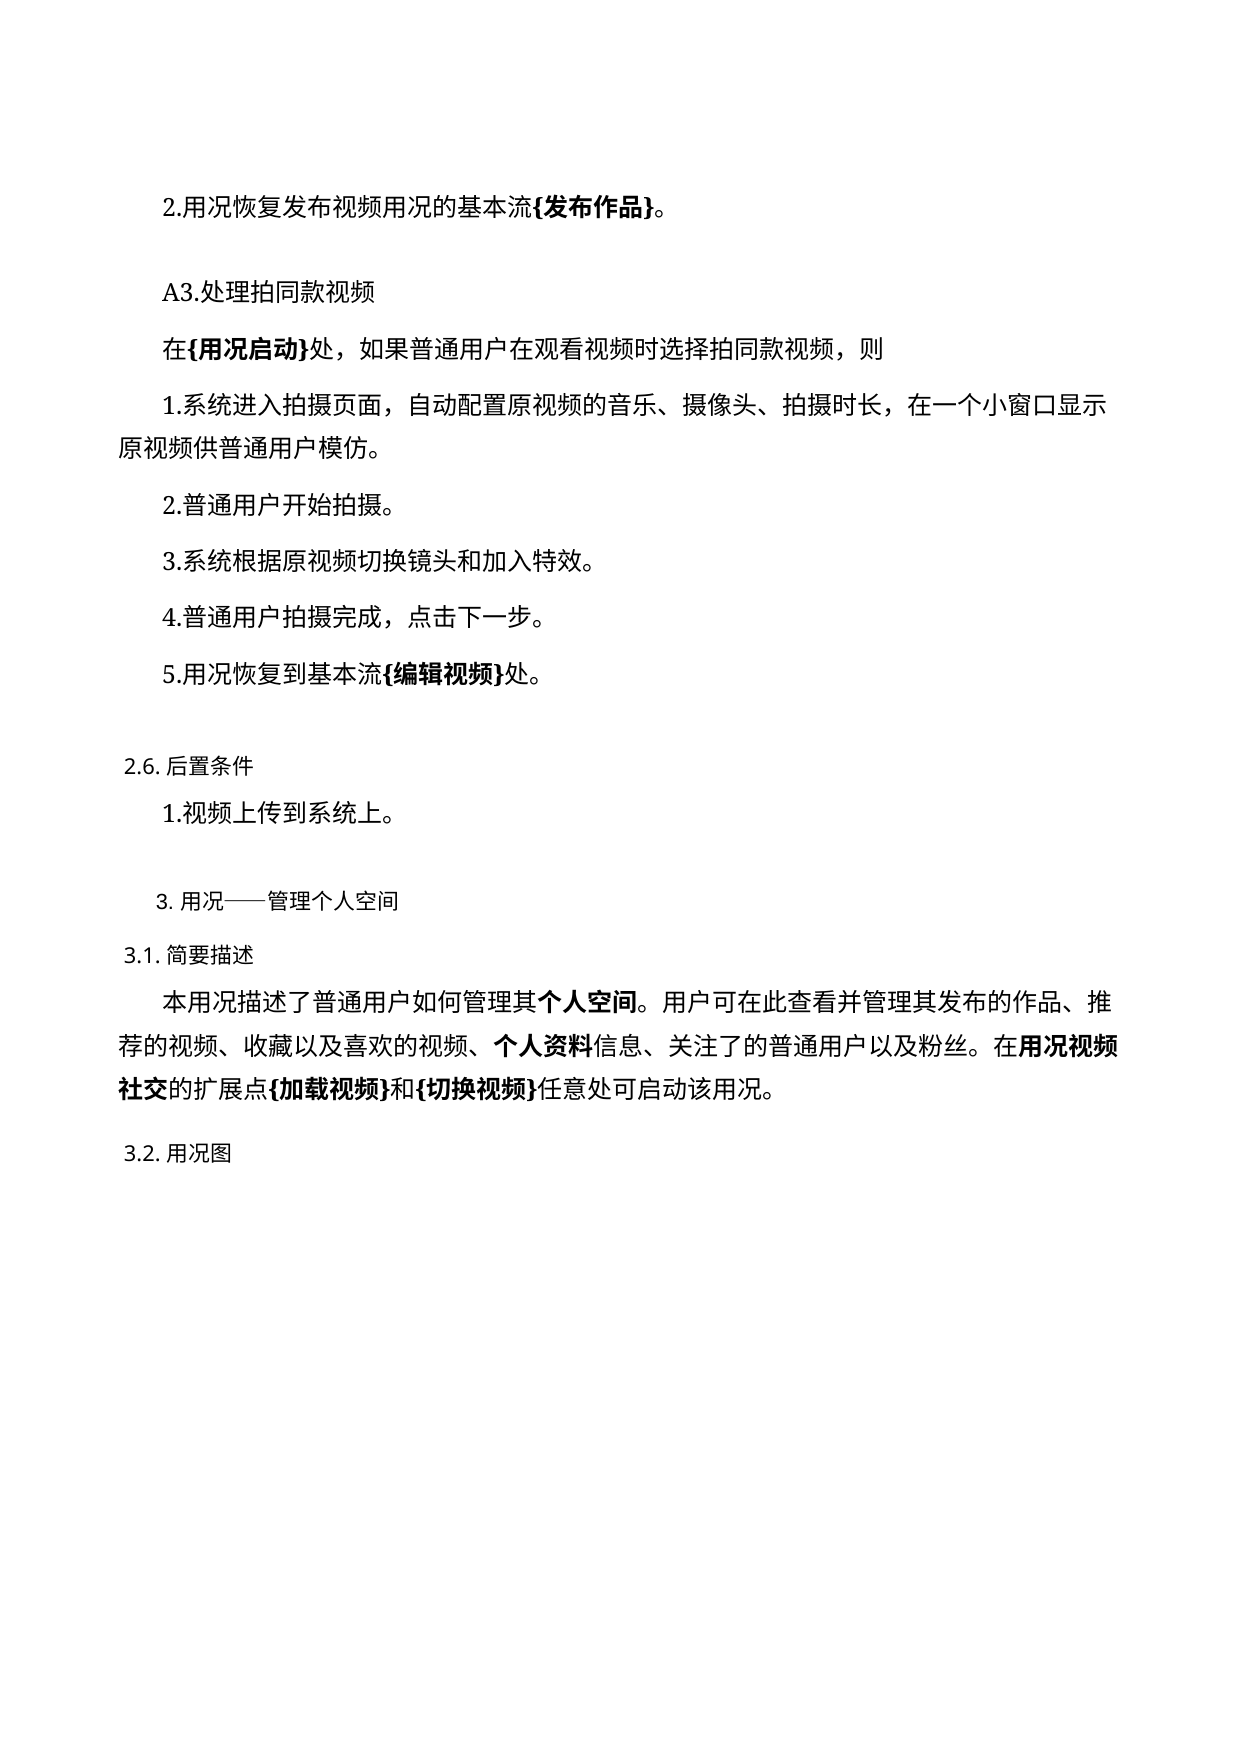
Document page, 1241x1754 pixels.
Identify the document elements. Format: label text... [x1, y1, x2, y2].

text 5.用况恢复到基本流{编辑视频}处。 [118, 654, 1122, 691]
text A3.处理拍同款视频 [118, 273, 1122, 309]
text 2.用况恢复发布视频用况的基本流{发布作品}。 [118, 188, 1122, 224]
subtitle 用况——管理个人空间 [156, 884, 1122, 916]
subtitle 后置条件 [118, 749, 1122, 781]
text 本用况描述了普通用户如何管理其个人空间。用户可在此查看并管理其发布的作品、推荐的视频、收藏以及喜欢的视频、个人资料信息、关注了的普通用户以及粉丝。在用况视频社交的扩展点{加载视频}和{切换视频}任意处可启动该用况。 [118, 983, 1122, 1106]
subtitle 简要描述 [118, 938, 1122, 970]
text 4.普通用户拍摄完成，点击下一步。 [118, 598, 1122, 634]
text 1.视频上传到系统上。 [118, 794, 1122, 830]
subtitle 用况图 [118, 1136, 1122, 1168]
text 3.系统根据原视频切换镜头和加入特效。 [118, 542, 1122, 578]
text 2.普通用户开始拍摄。 [118, 485, 1122, 521]
text 1.系统进入拍摄页面，自动配置原视频的音乐、摄像头、拍摄时长，在一个小窗口显示原视频供普通用户模仿。 [118, 385, 1122, 465]
text 在{用况启动}处，如果普通用户在观看视频时选择拍同款视频，则 [118, 329, 1122, 365]
